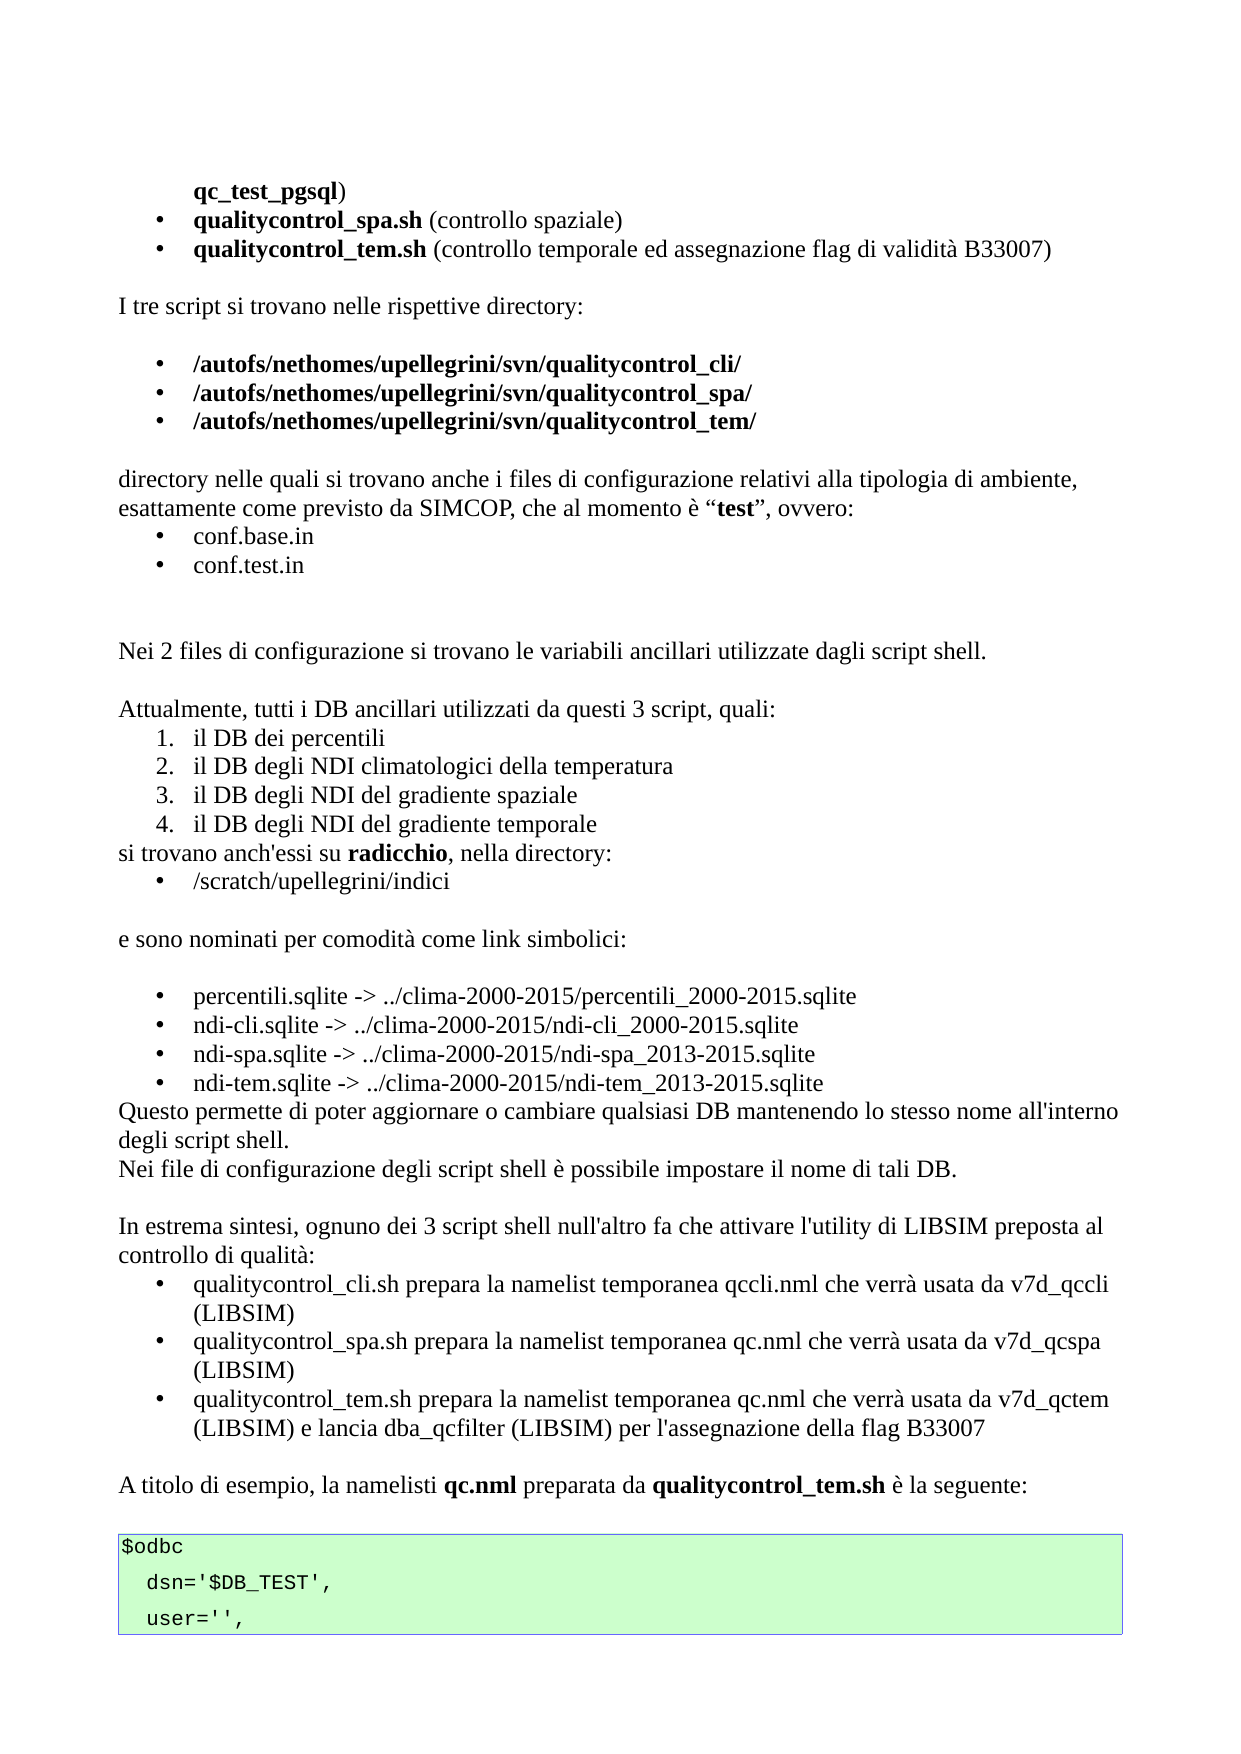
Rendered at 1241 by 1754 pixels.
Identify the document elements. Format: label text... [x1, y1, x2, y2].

text directory nelle quali si trovano anche i files di configurazione relativi alla tipologia di ambiente, esattamente come previsto da SIMCOP, che al momento è “test”, ovvero: [118, 464, 1122, 521]
list qualitycontrol_spa.sh (controllo spaziale) [156, 205, 1122, 234]
list conf.test.in [156, 550, 1122, 579]
text user='', [119, 1604, 1122, 1634]
list /scratch/upellegrini/indici [156, 866, 1122, 895]
list qualitycontrol_tem.sh prepara la namelist temporanea qc.nml che verrà usata da v7d_qctem (LIBSIM) e lancia dba_qcfilter (LIBSIM) per l'assegnazione della flag B33007 [156, 1384, 1122, 1441]
list il DB degli NDI del gradiente temporale [156, 809, 1122, 838]
list qualitycontrol_cli.sh prepara la namelist temporanea qccli.nml che verrà usata da v7d_qccli (LIBSIM) [156, 1269, 1122, 1326]
text Nei file di configurazione degli script shell è possibile impostare il nome di tali DB. [118, 1154, 1122, 1183]
list percentili.sqlite -> ../clima-2000-2015/percentili_2000-2015.sqlite [156, 981, 1122, 1010]
list il DB dei percentili [156, 723, 1122, 751]
text $odbc [119, 1535, 1122, 1560]
list /autofs/nethomes/upellegrini/svn/qualitycontrol_tem/ [156, 406, 1122, 435]
text Nei 2 files di configurazione si trovano le variabili ancillari utilizzate dagli script shell. [118, 636, 1122, 665]
text Questo permette di poter aggiornare o cambiare qualsiasi DB mantenendo lo stesso nome all'interno degli script shell. [118, 1096, 1122, 1154]
list il DB degli NDI del gradiente spaziale [156, 780, 1122, 809]
list qualitycontrol_tem.sh (controllo temporale ed assegnazione flag di validità B33007) [156, 234, 1122, 263]
list il DB degli NDI climatologici della temperatura [156, 751, 1122, 780]
text si trovano anch'essi su radicchio, nella directory: [118, 838, 1122, 866]
list ndi-cli.sqlite -> ../clima-2000-2015/ndi-cli_2000-2015.sqlite [156, 1010, 1122, 1039]
list qualitycontrol_spa.sh prepara la namelist temporanea qc.nml che verrà usata da v7d_qcspa (LIBSIM) [156, 1326, 1122, 1384]
text Attualmente, tutti i DB ancillari utilizzati da questi 3 script, quali: [118, 694, 1122, 723]
text In estrema sintesi, ognuno dei 3 script shell null'altro fa che attivare l'utility di LIBSIM preposta al controllo di qualità: [118, 1211, 1122, 1269]
list qc_test_pgsql) [156, 176, 1122, 205]
list /autofs/nethomes/upellegrini/svn/qualitycontrol_spa/ [156, 378, 1122, 406]
list /autofs/nethomes/upellegrini/svn/qualitycontrol_cli/ [156, 349, 1122, 378]
text I tre script si trovano nelle rispettive directory: [118, 291, 1122, 320]
text dsn='$DB_TEST', [119, 1569, 1122, 1596]
text A titolo di esempio, la namelisti qc.nml preparata da qualitycontrol_tem.sh è la seguente: [118, 1470, 1122, 1499]
text e sono nominati per comodità come link simbolici: [118, 924, 1122, 953]
list ndi-spa.sqlite -> ../clima-2000-2015/ndi-spa_2013-2015.sqlite [156, 1039, 1122, 1068]
list ndi-tem.sqlite -> ../clima-2000-2015/ndi-tem_2013-2015.sqlite [156, 1068, 1122, 1096]
list conf.base.in [156, 521, 1122, 550]
